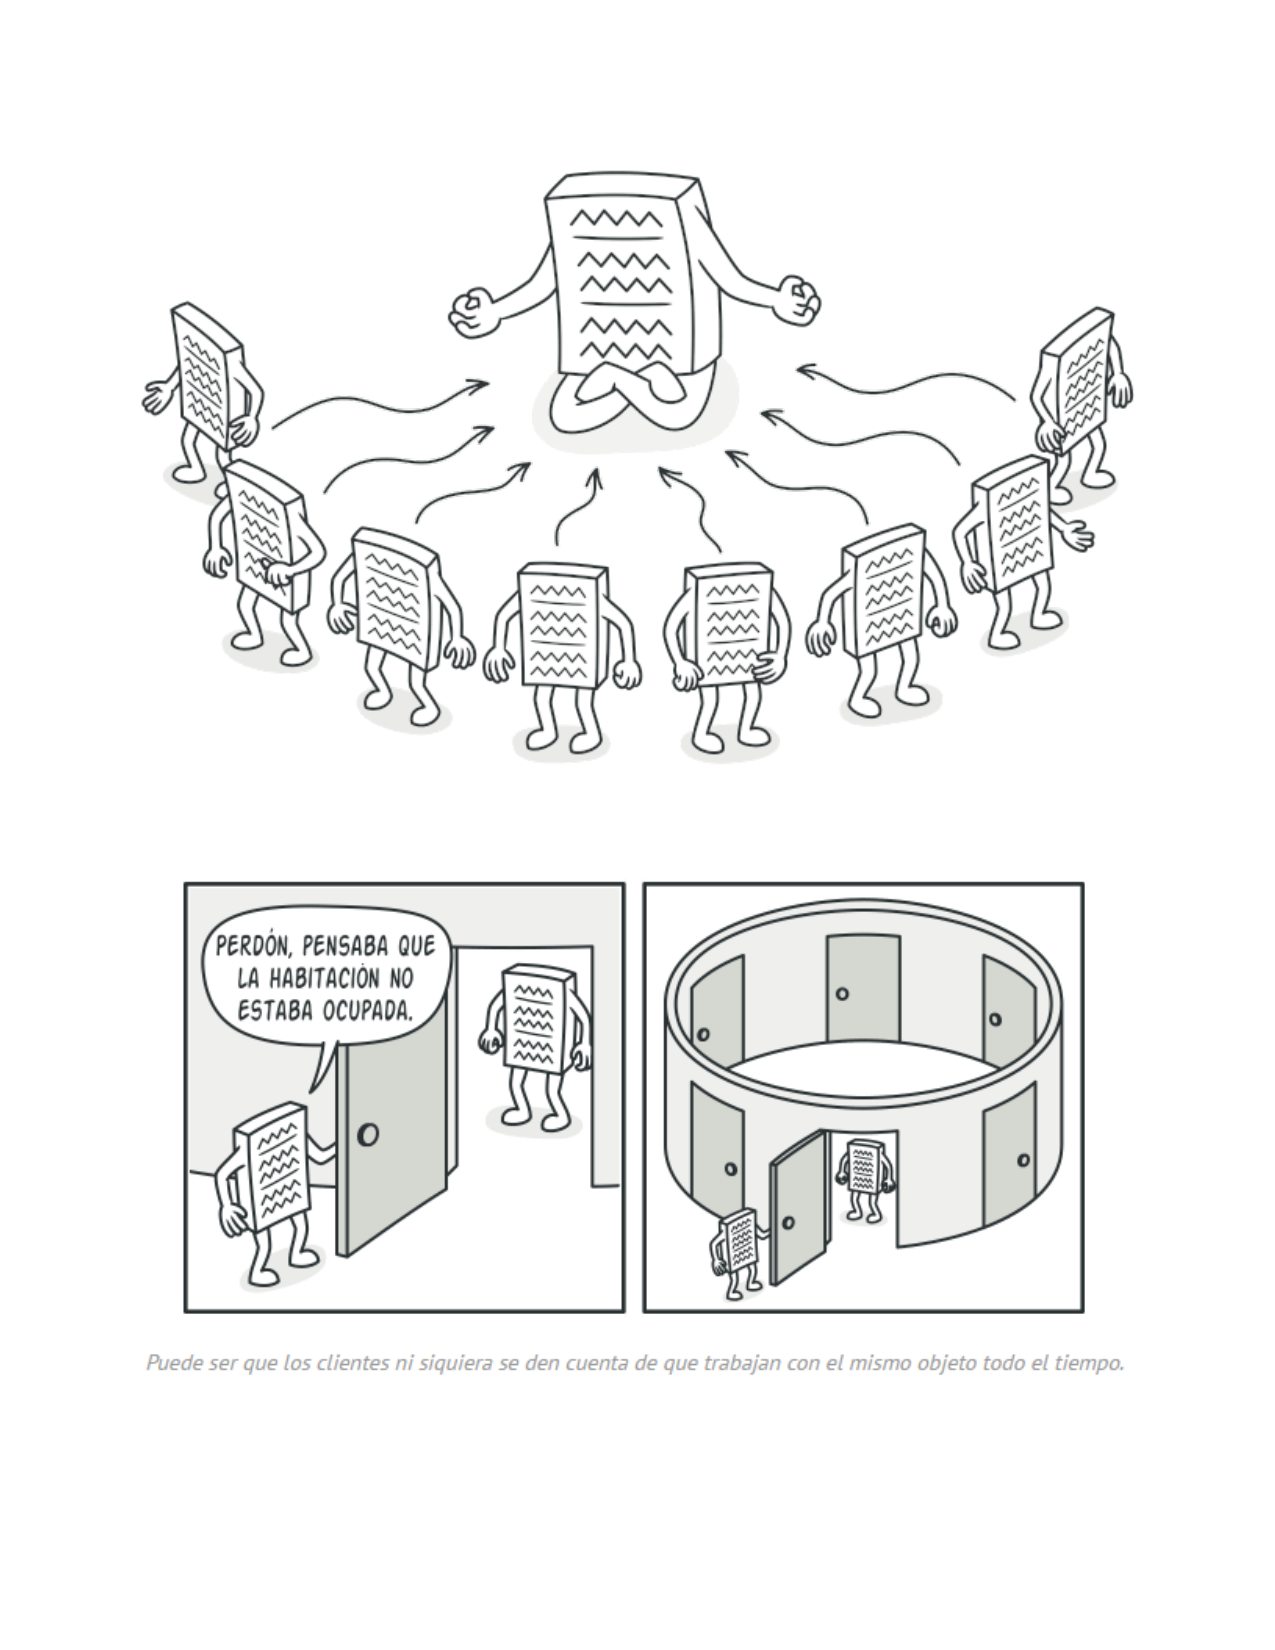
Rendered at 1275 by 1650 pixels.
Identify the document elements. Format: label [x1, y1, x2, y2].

picture [137, 146, 1138, 772]
picture [129, 829, 1146, 1411]
